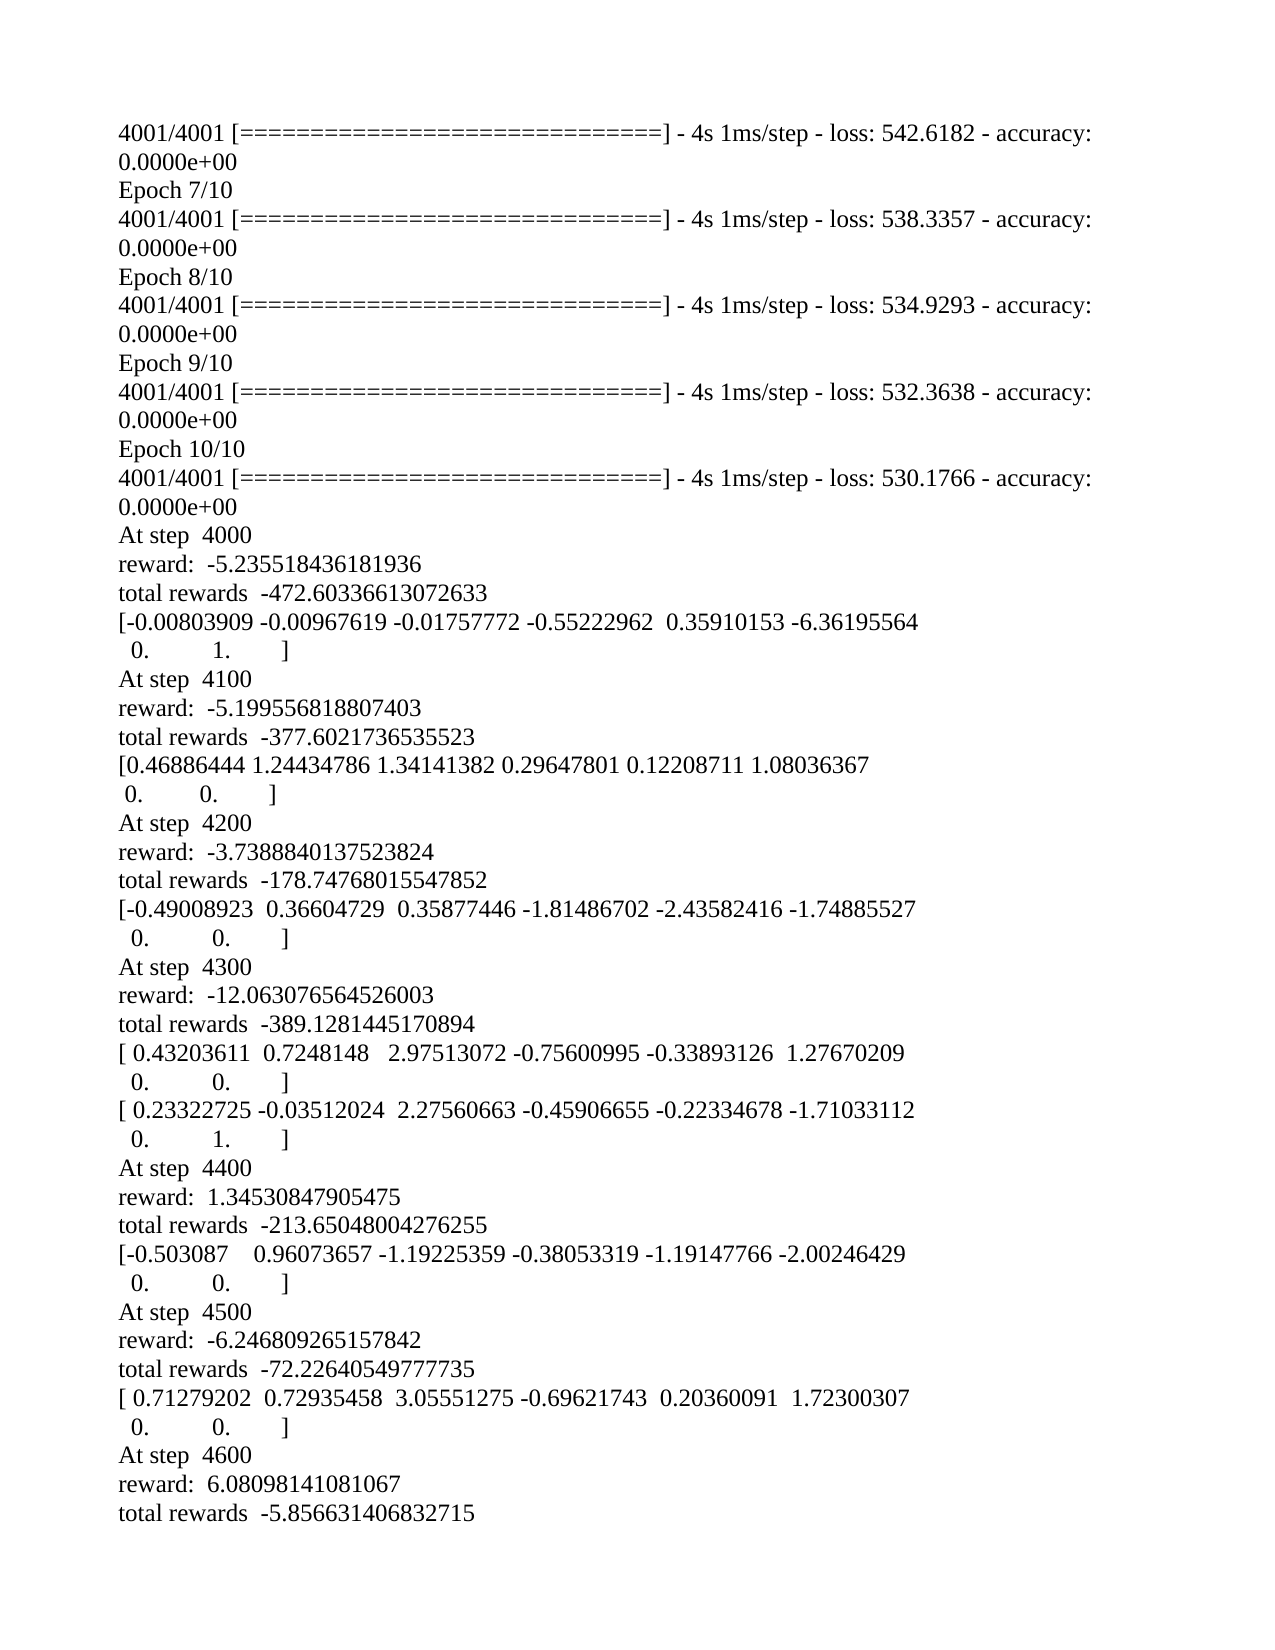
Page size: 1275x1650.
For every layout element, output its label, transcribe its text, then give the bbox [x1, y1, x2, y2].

text 4001/4001 [==============================] - 4s 1ms/step - loss: 530.1766 - accuracy: 0.0000e+00 [118, 463, 1157, 521]
text [0.46886444 1.24434786 1.34141382 0.29647801 0.12208711 1.08036367 [118, 751, 1157, 779]
text At step 4000 [118, 521, 1157, 549]
text At step 4400 [118, 1153, 1157, 1182]
text At step 4100 [118, 664, 1157, 693]
text 0. 0. ] [118, 923, 1157, 952]
text reward: 6.08098141081067 [118, 1469, 1157, 1498]
text reward: -5.199556818807403 [118, 693, 1157, 722]
text total rewards -389.1281445170894 [118, 1009, 1157, 1038]
text total rewards -178.74768015547852 [118, 866, 1157, 894]
text [ 0.43203611 0.7248148 2.97513072 -0.75600995 -0.33893126 1.27670209 [118, 1038, 1157, 1067]
text total rewards -472.60336613072633 [118, 578, 1157, 607]
text [ 0.23322725 -0.03512024 2.27560663 -0.45906655 -0.22334678 -1.71033112 [118, 1096, 1157, 1124]
text [-0.00803909 -0.00967619 -0.01757772 -0.55222962 0.35910153 -6.36195564 [118, 607, 1157, 636]
text reward: 1.34530847905475 [118, 1182, 1157, 1211]
text reward: -5.235518436181936 [118, 549, 1157, 578]
text [-0.503087 0.96073657 -1.19225359 -0.38053319 -1.19147766 -2.00246429 [118, 1239, 1157, 1268]
text 4001/4001 [==============================] - 4s 1ms/step - loss: 542.6182 - accuracy: 0.0000e+00 [118, 118, 1157, 176]
text 0. 0. ] [118, 1268, 1157, 1297]
text 0. 0. ] [118, 779, 1157, 808]
text 0. 0. ] [118, 1412, 1157, 1441]
text Epoch 9/10 [118, 348, 1157, 377]
text total rewards -377.6021736535523 [118, 722, 1157, 751]
text 0. 1. ] [118, 1124, 1157, 1153]
text total rewards -72.22640549777735 [118, 1354, 1157, 1383]
text reward: -6.246809265157842 [118, 1326, 1157, 1354]
text 4001/4001 [==============================] - 4s 1ms/step - loss: 538.3357 - accuracy: 0.0000e+00 [118, 204, 1157, 262]
text Epoch 8/10 [118, 262, 1157, 291]
text Epoch 10/10 [118, 434, 1157, 463]
text 0. 1. ] [118, 636, 1157, 664]
text total rewards -5.856631406832715 [118, 1498, 1157, 1527]
text 4001/4001 [==============================] - 4s 1ms/step - loss: 534.9293 - accuracy: 0.0000e+00 [118, 291, 1157, 348]
text At step 4300 [118, 952, 1157, 981]
text total rewards -213.65048004276255 [118, 1211, 1157, 1239]
text At step 4200 [118, 808, 1157, 837]
text [-0.49008923 0.36604729 0.35877446 -1.81486702 -2.43582416 -1.74885527 [118, 894, 1157, 923]
text At step 4600 [118, 1441, 1157, 1469]
text At step 4500 [118, 1297, 1157, 1326]
text [ 0.71279202 0.72935458 3.05551275 -0.69621743 0.20360091 1.72300307 [118, 1383, 1157, 1412]
text Epoch 7/10 [118, 176, 1157, 204]
text reward: -3.7388840137523824 [118, 837, 1157, 866]
text 4001/4001 [==============================] - 4s 1ms/step - loss: 532.3638 - accuracy: 0.0000e+00 [118, 377, 1157, 434]
text 0. 0. ] [118, 1067, 1157, 1096]
text reward: -12.063076564526003 [118, 981, 1157, 1009]
